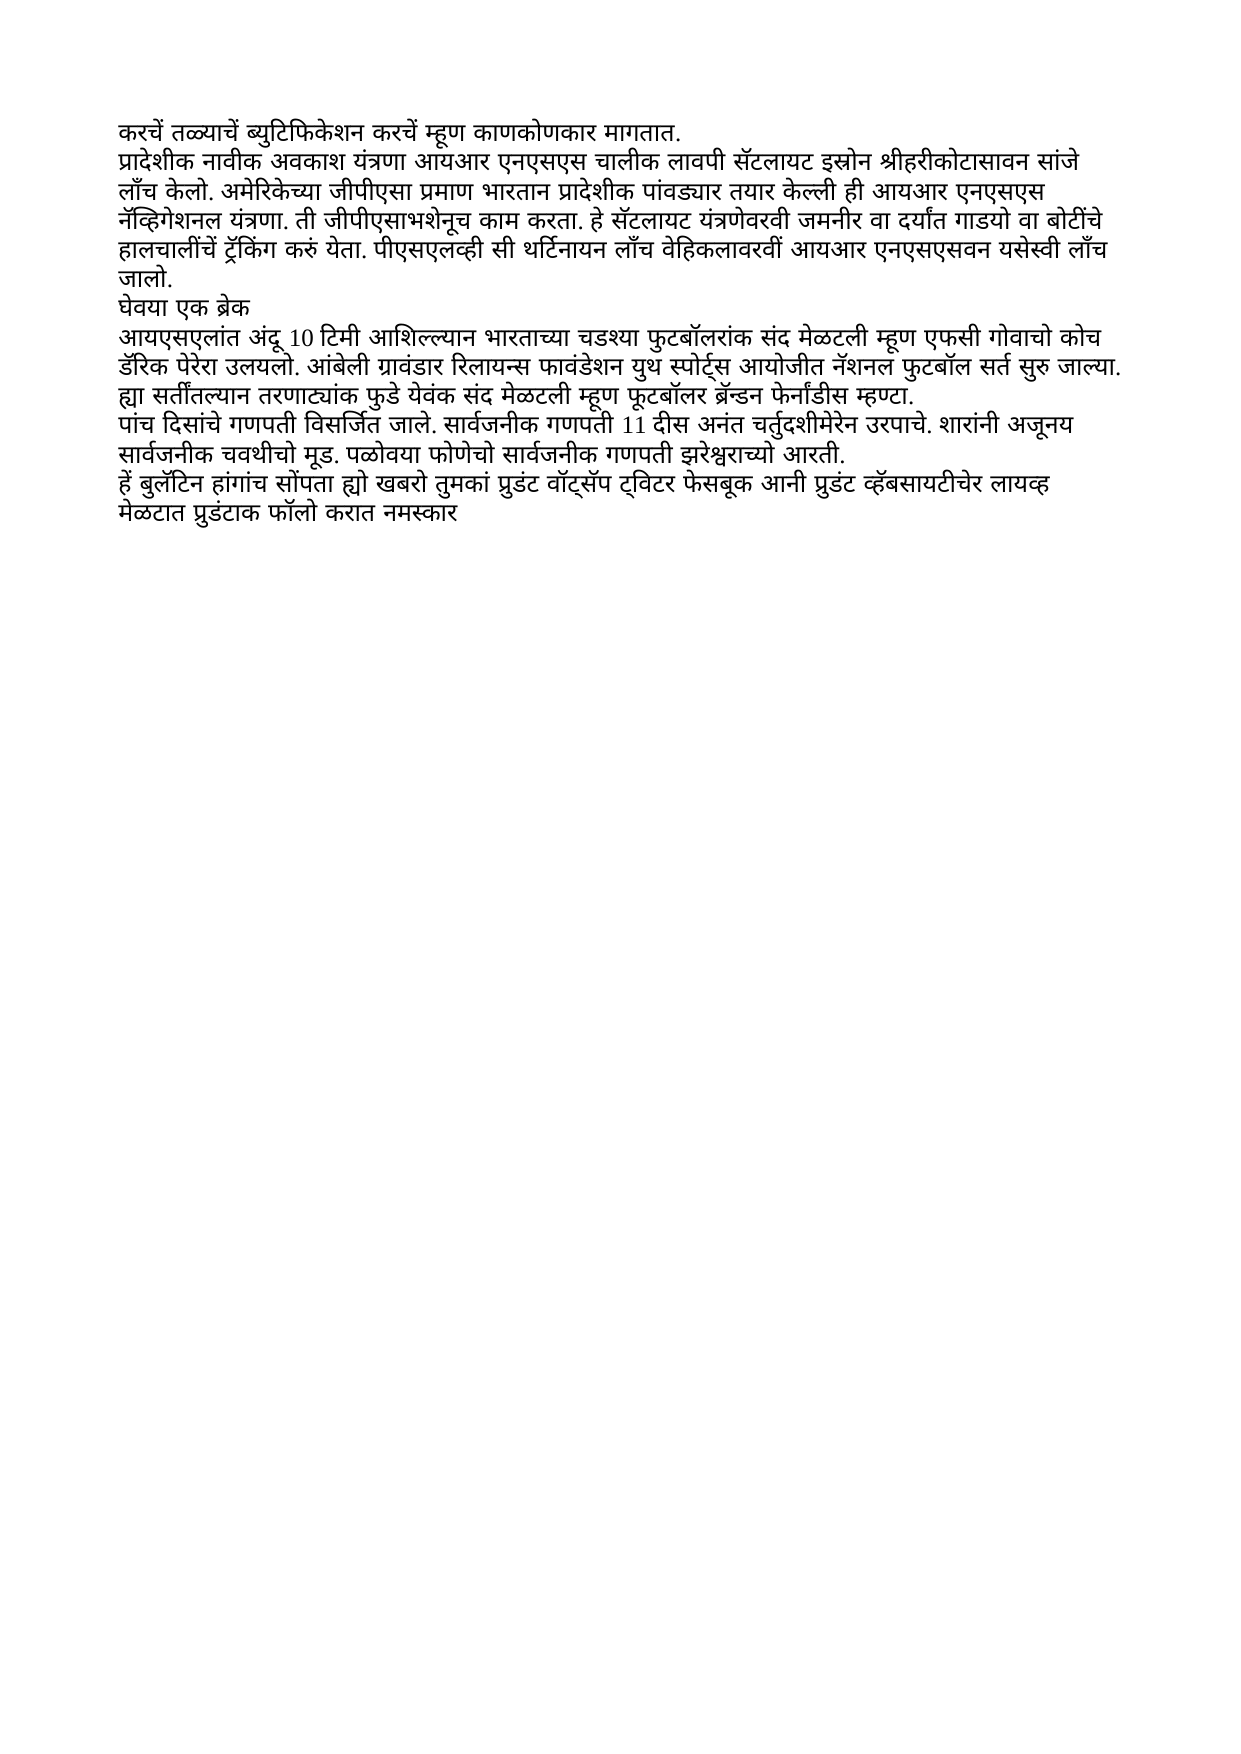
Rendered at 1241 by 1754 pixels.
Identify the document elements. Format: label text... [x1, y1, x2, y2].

text घेवया एक ब्रेक [118, 294, 1122, 323]
text हें बुलॅटिन हांगांच सोंपता ह्यो खबरो तुमकां प्रुडंट वॉट्सॅप ट्विटर फेसबूक आनी प्रुडंट व्हॅबसायटीचेर लायव्ह मेळटात प्रुडंटाक फॉलो करात नमस्कार [118, 469, 1122, 527]
text करचें तळ्याचें ब्युटिफिकेशन करचें म्हूण काणकोणकार मागतात. [118, 118, 1122, 147]
text प्रादेशीक नावीक अवकाश यंत्रणा आयआर एनएसएस चालीक लावपी सॅटलायट इस्रोन श्रीहरीकोटासावन सांजे लॉंच केलो. अमेरिकेच्या जीपीएसा प्रमाण भारतान प्रादेशीक पांवड्यार तयार केल्ली ही आयआर एनएसएस नॅव्हिगेशनल यंत्रणा. ती जीपीएसाभशेनूच काम करता. हे सॅटलायट यंत्रणेवरवी जमनीर वा दर्यांत गाडयो वा बोटींचे हालचालींचें ट्रॅकिंग करुं येता. पीएसएलव्ही सी थर्टिनायन लॉंच वेहिकलावरवीं आयआर एनएसएसवन यसेस्वी लॉंच जालो. [118, 147, 1122, 294]
text पांच दिसांचे गणपती विसर्जित जाले. सार्वजनीक गणपती 11 दीस अनंत चर्तुदशीमेरेन उरपाचे. शारांनी अजूनय सार्वजनीक चवथीचो मूड. पळोवया फोणेचो सार्वजनीक गणपती झरेश्वराच्यो आरती. [118, 411, 1122, 469]
text आयएसएलांत अंदू 10 टिमी आशिल्ल्यान भारताच्या चडश्या फुटबॉलरांक संद मेळटली म्हूण एफसी गोवाचो कोच डॅरिक पेरेरा उलयलो. आंबेली ग्रावंडार रिलायन्स फावंडेशन युथ स्पोर्ट्स आयोजीत नॅशनल फुटबॉल सर्त सुरु जाल्या. ह्या सर्तींतल्यान तरणाट्यांक फुडे येवंक संद मेळटली म्हूण फूटबॉलर ब्रॅन्डन फेर्नांडीस म्हण्टा. [118, 323, 1122, 411]
